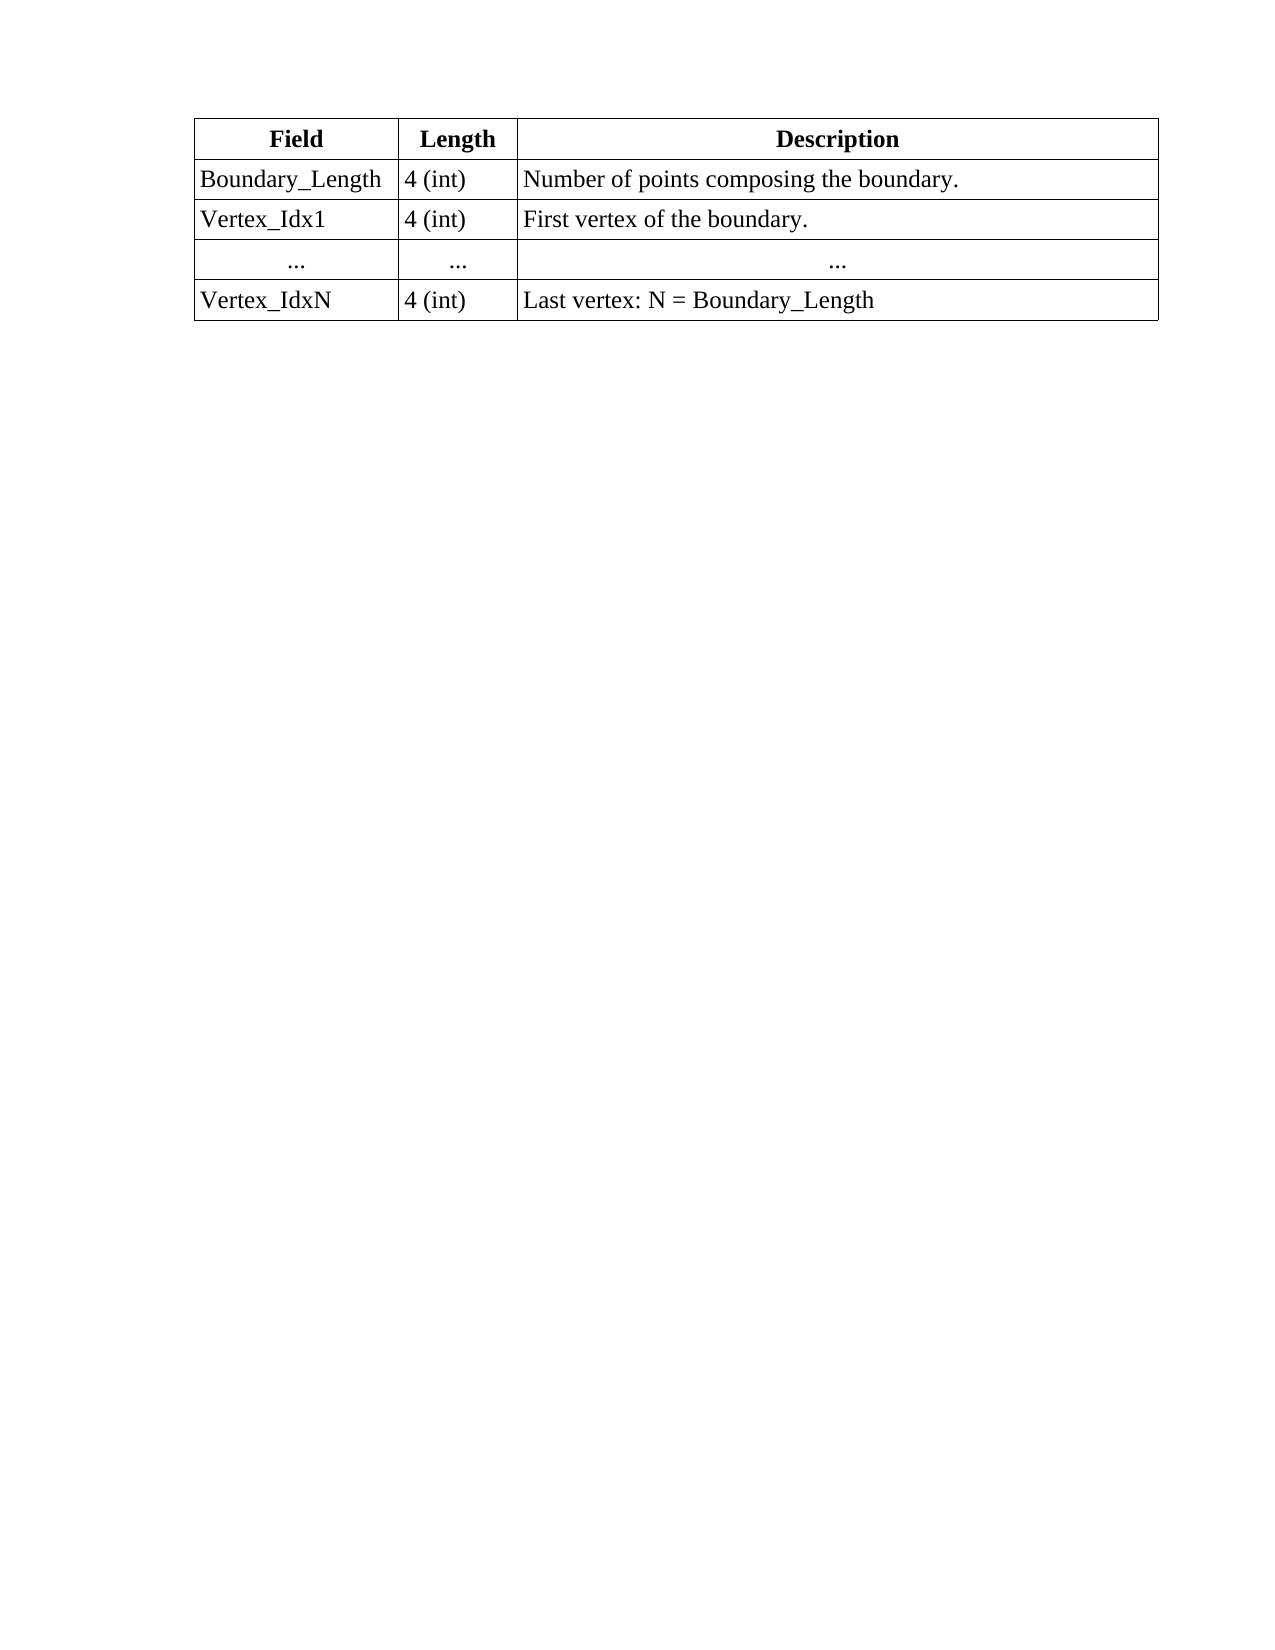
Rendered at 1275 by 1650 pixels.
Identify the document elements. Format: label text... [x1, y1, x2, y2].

table_header Description [518, 119, 1158, 158]
table_header Length [399, 119, 517, 158]
table_cell First vertex of the boundary. [518, 200, 1158, 239]
table_cell 4 (int) [399, 200, 517, 239]
table_cell Vertex_IdxN [195, 280, 398, 320]
table_cell 4 (int) [399, 160, 517, 199]
table_cell ... [518, 240, 1158, 279]
table_header Field [195, 119, 398, 158]
table_cell ... [195, 240, 398, 279]
table_cell 4 (int) [399, 280, 517, 320]
table_cell Boundary_Length [195, 160, 398, 199]
table_cell Vertex_Idx1 [195, 200, 398, 239]
table_cell Last vertex: N = Boundary_Length [518, 280, 1158, 320]
table_cell ... [399, 240, 517, 279]
table_cell Number of points composing the boundary. [518, 160, 1158, 199]
